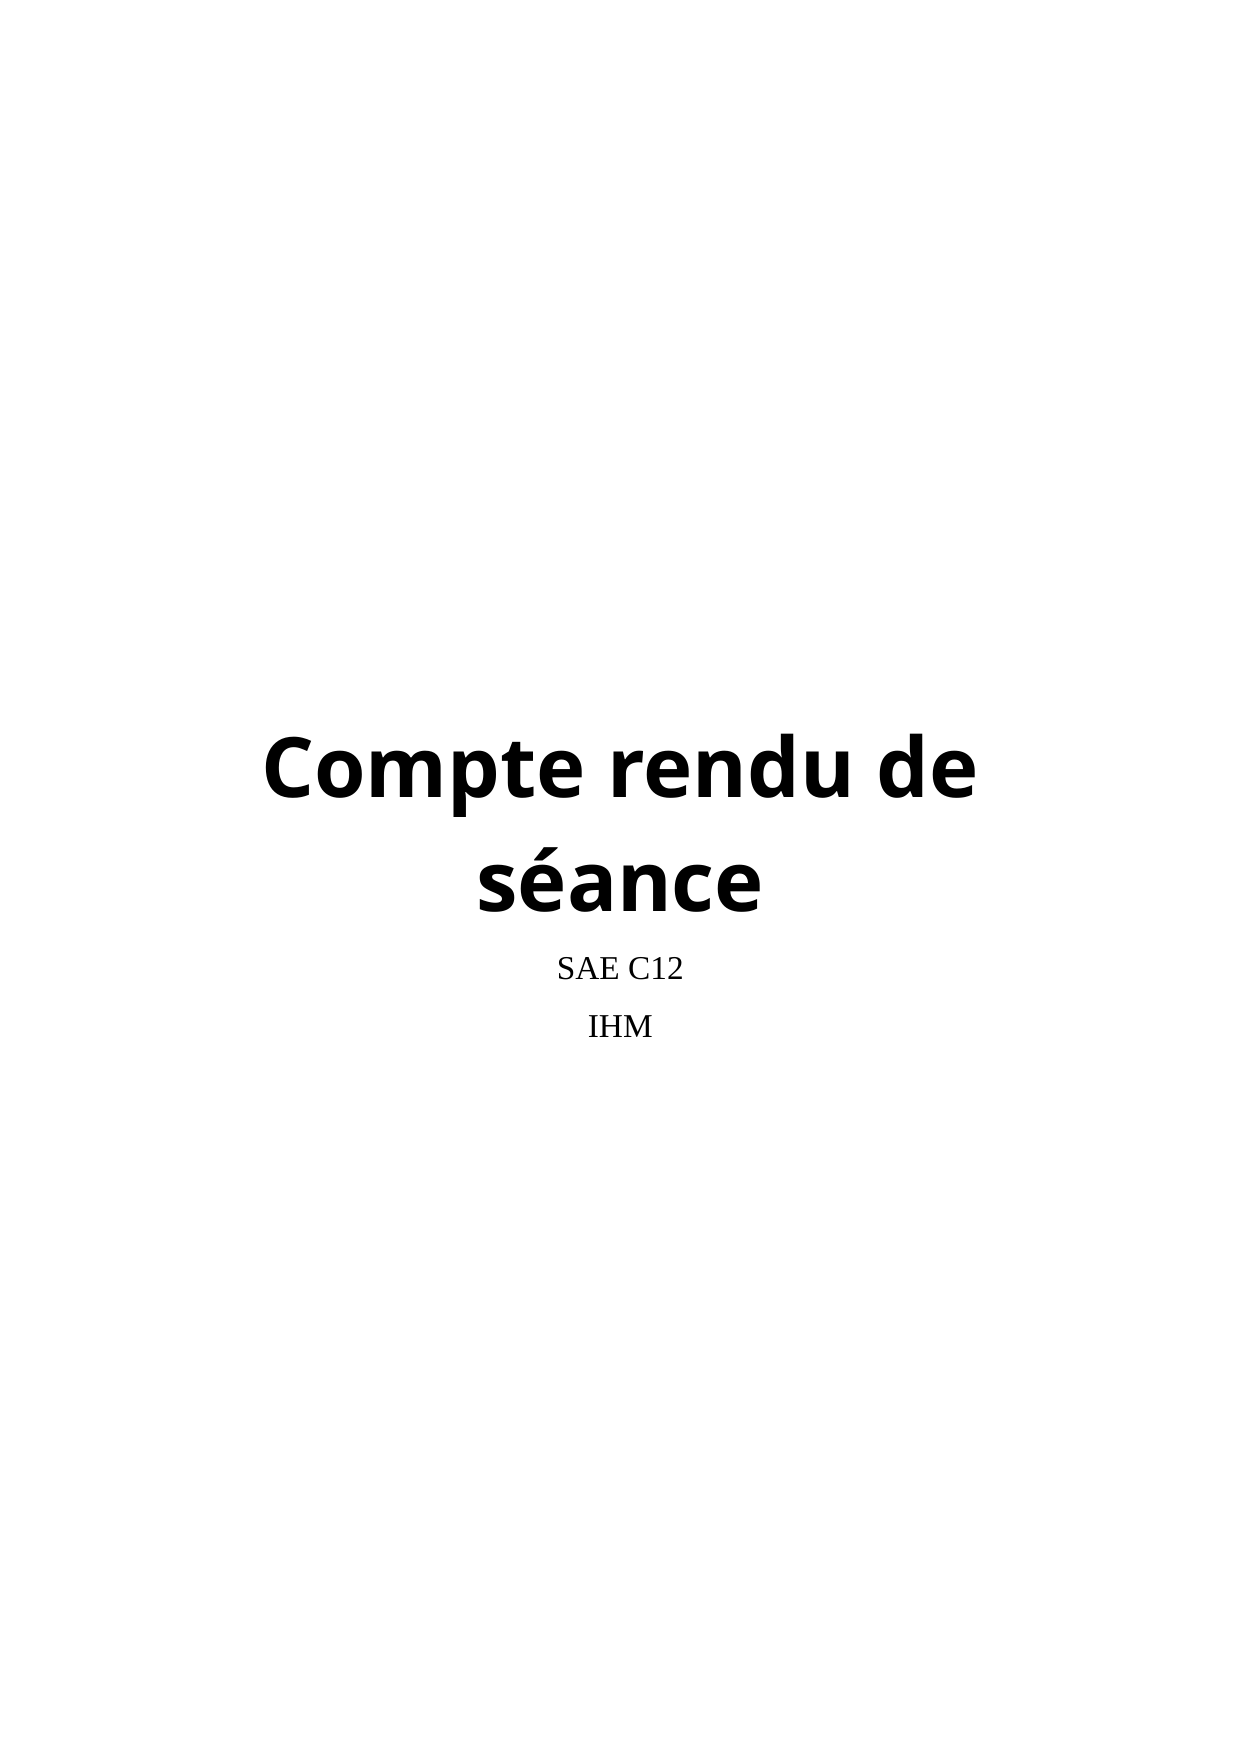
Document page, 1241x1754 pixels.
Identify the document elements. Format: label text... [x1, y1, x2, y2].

text SAE C12 [118, 948, 1122, 986]
title Compte rendu de séance [118, 709, 1122, 936]
text IHM [118, 1007, 1122, 1045]
